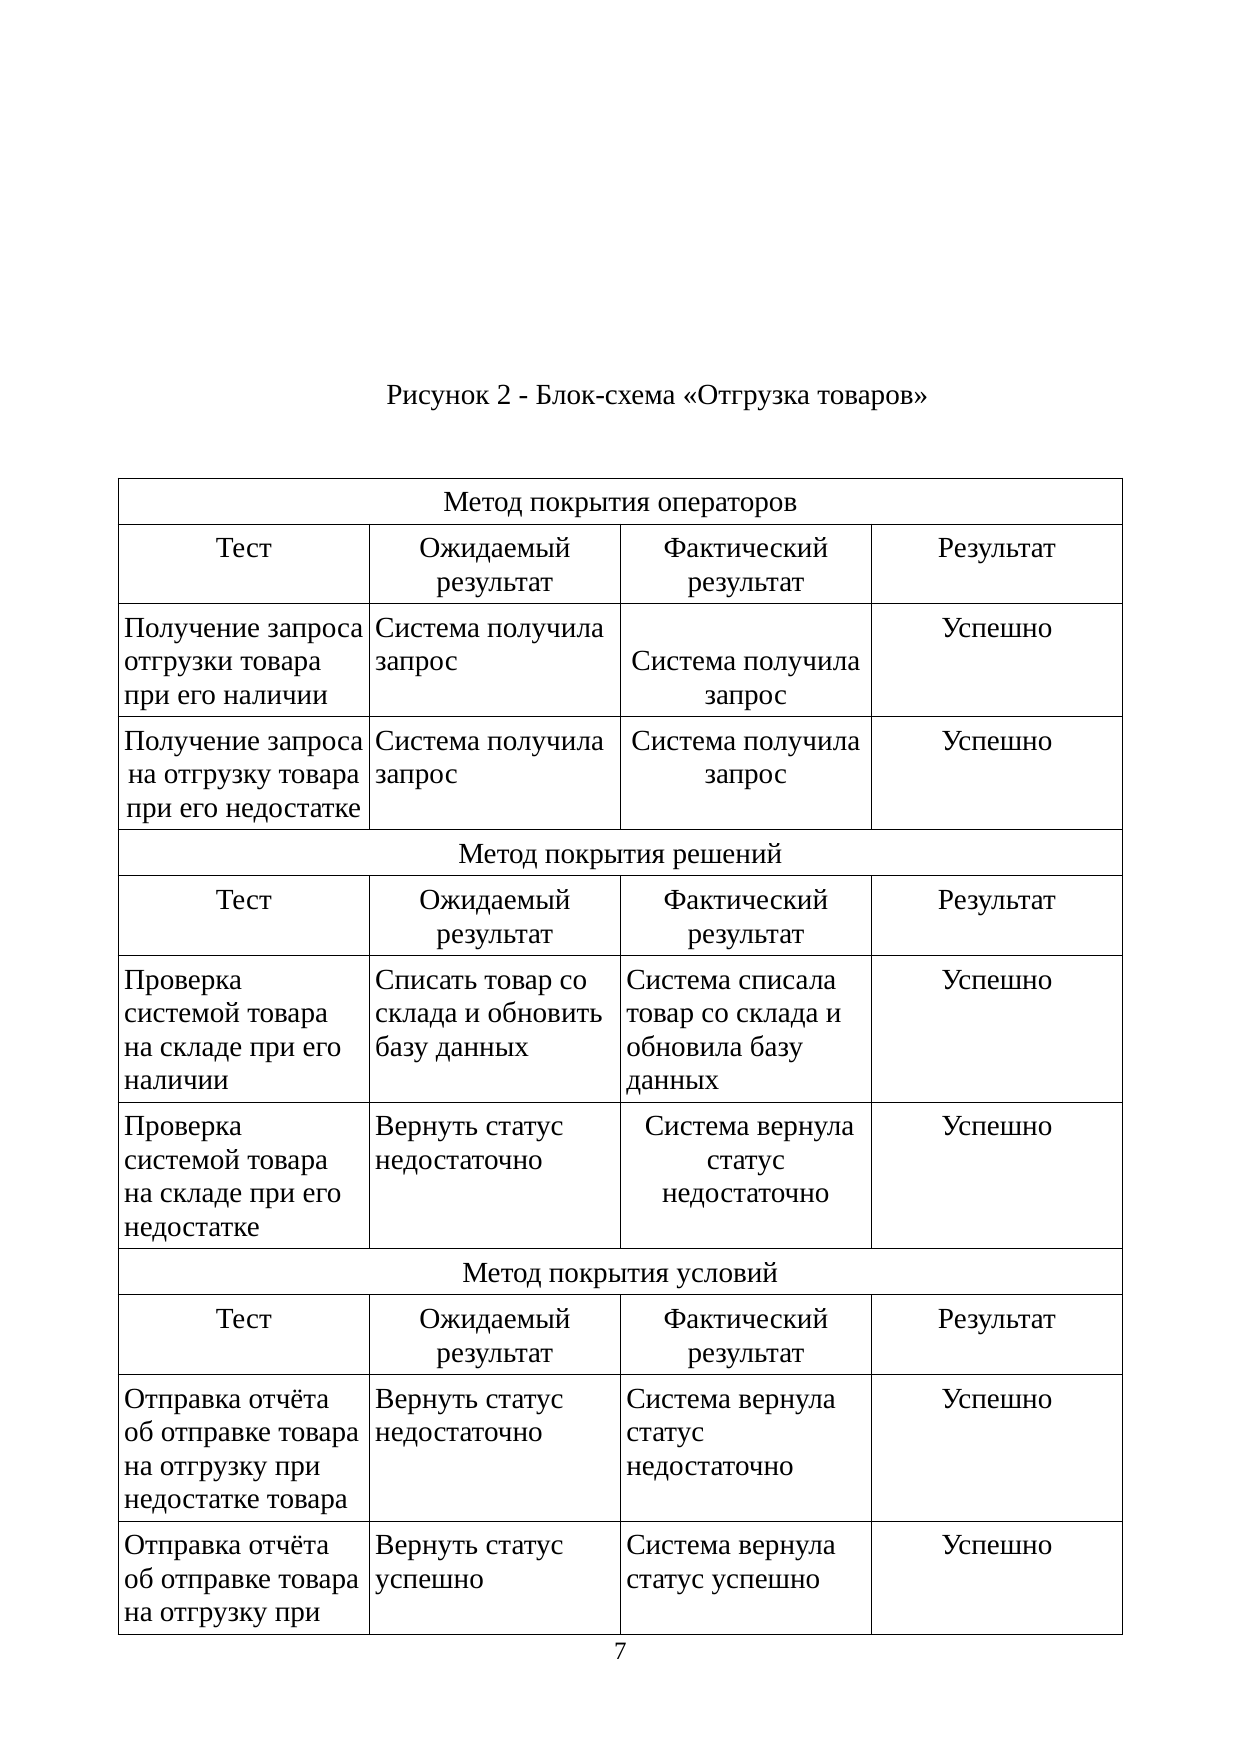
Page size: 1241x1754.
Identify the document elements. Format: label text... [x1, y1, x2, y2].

table_cell Ожидаемый результат [370, 1295, 620, 1374]
table_cell Фактический результат [621, 1295, 871, 1374]
table_cell Результат [872, 1295, 1122, 1374]
table_cell Списать товар со склада и обновить базу данных [370, 956, 620, 1102]
table_cell Проверка системой товара на складе при его недостатке [119, 1103, 369, 1248]
table_cell Результат [872, 876, 1122, 955]
table_cell Метод покрытия условий [119, 1249, 1122, 1294]
table_cell Отправка отчёта об отправке товара на отгрузку при недостатке товара [119, 1375, 369, 1521]
table_cell Система получила запрос [621, 717, 871, 829]
table_cell Успешно [872, 1103, 1122, 1248]
table_cell Ожидаемый результат [370, 876, 620, 955]
table_cell Ожидаемый результат [370, 525, 620, 603]
table_cell Фактический результат [621, 876, 871, 955]
table_cell Успешно [872, 604, 1122, 716]
table_cell Система списала товар со склада и обновила базу данных [621, 956, 871, 1102]
table_cell Тест [119, 1295, 369, 1374]
table_cell Система получила запрос [370, 604, 620, 716]
table_header Метод покрытия операторов [119, 479, 1122, 523]
table_cell Получение запроса отгрузки товара при его наличии [119, 604, 369, 716]
table_cell Система вернула статус успешно [621, 1522, 871, 1634]
table_cell Тест [119, 876, 369, 955]
table_cell Проверка системой товара на складе при его наличии [119, 956, 369, 1102]
table_cell Отправка отчёта об отправке товара на отгрузку при [119, 1522, 369, 1634]
table_cell Система вернула статус недостаточно [621, 1103, 871, 1248]
table_cell Успешно [872, 717, 1122, 829]
table_cell Успешно [872, 1522, 1122, 1634]
table_cell Успешно [872, 956, 1122, 1102]
table_cell Вернуть статус недостаточно [370, 1375, 620, 1521]
table_cell Тест [119, 525, 369, 603]
table_cell Фактический результат [621, 525, 871, 603]
table_cell Метод покрытия решений [119, 830, 1122, 875]
table_cell Вернуть статус успешно [370, 1522, 620, 1634]
table_cell Система получила запрос [370, 717, 620, 829]
table_cell Система вернула статус недостаточно [621, 1375, 871, 1521]
table_cell Результат [872, 525, 1122, 603]
text Рисунок 2 - Блок-схема «Отгрузка товаров» [118, 377, 1122, 410]
table_cell Успешно [872, 1375, 1122, 1521]
table_cell Система получила запрос [621, 604, 871, 716]
table_cell Вернуть статус недостаточно [370, 1103, 620, 1248]
table_cell Получение запроса на отгрузку товара при его недостатке [119, 717, 369, 829]
